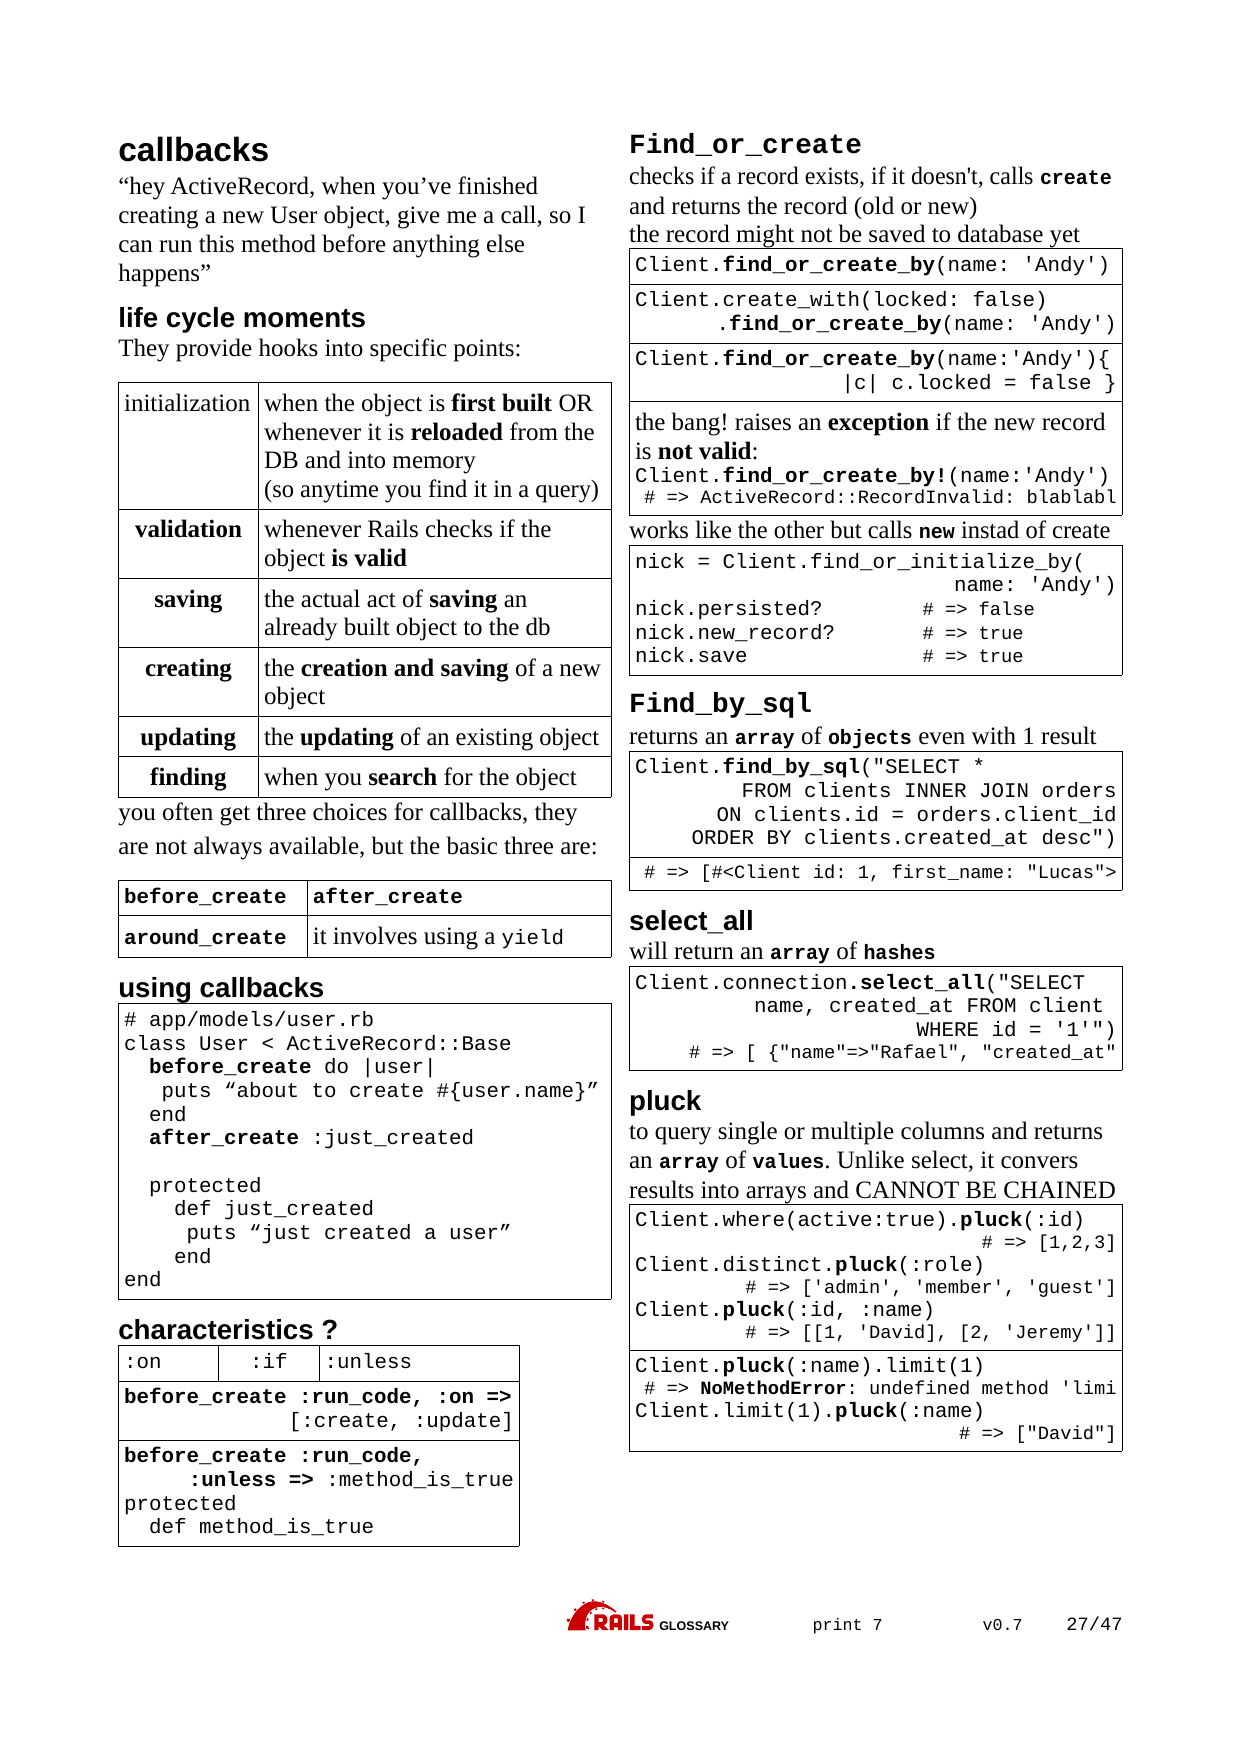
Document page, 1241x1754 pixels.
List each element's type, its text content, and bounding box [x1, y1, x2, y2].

table_header :on [119, 1346, 218, 1381]
table_cell it involves using a yield [308, 916, 611, 957]
table_header # app/models/user.rb class User < ActiveRecord::Base before_create do |user| puts “about to create #{user.name}” end after_create :just_created protected def just_created puts “just created a user” end end [119, 1004, 611, 1299]
text returns an array of objects even with 1 result [629, 721, 1122, 751]
table_header :unless [320, 1346, 519, 1381]
table_cell Client.pluck(:name).limit(1) # => NoMethodError: undefined method 'limi Client.limit(1).pluck(:name) # => ["David"] [630, 1351, 1122, 1451]
text checks if a record exists, if it doesn't, calls create [629, 161, 1122, 191]
text will return an array of hashes [629, 936, 1122, 966]
table_cell validation [119, 510, 258, 578]
table_header when the object is first built OR whenever it is reloaded from the DB and into memory (so anytime you find it in a query) [259, 383, 611, 509]
table_cell finding [119, 757, 258, 797]
table_cell the bang! raises an exception if the new record is not valid: Client.find_or_create_by!(name:'Andy') # => ActiveRecord::RecordInvalid: blablabl [630, 402, 1122, 515]
table_header :if [219, 1346, 319, 1381]
subtitle Find_by_sql [629, 689, 1122, 721]
table_header Client.find_by_sql("SELECT * FROM clients INNER JOIN orders ON clients.id = orders.client_id ORDER BY clients.created_at desc") [630, 752, 1122, 857]
table_header initialization [119, 383, 258, 509]
table_cell the updating of an existing object [259, 717, 611, 756]
text the record might not be saved to database yet [629, 219, 1122, 248]
subtitle Find_or_create [629, 130, 1122, 161]
table_header before_create [119, 881, 307, 915]
subtitle pluck [629, 1084, 1122, 1116]
table_cell the actual act of saving an already built object to the db [259, 579, 611, 647]
subtitle characteristics ? [118, 1313, 611, 1345]
text “hey ActiveRecord, when you’ve finished creating a new User object, give me a call, so I can run this method before anything else happens” [118, 171, 611, 286]
table_cell around_create [119, 916, 307, 957]
table_header Client.where(active:true).pluck(:id) # => [1,2,3] Client.distinct.pluck(:role) # => ['admin', 'member', 'guest'] Client.pluck(:id, :name) # => [[1, 'David], [2, 'Jeremy']] [630, 1205, 1122, 1350]
subtitle callbacks [118, 130, 611, 168]
text They provide hooks into specific points: [118, 333, 611, 362]
table_cell saving [119, 579, 258, 647]
table_header nick = Client.find_or_initialize_by( name: 'Andy') nick.persisted? # => false nick.new_record? # => true nick.save # => true [630, 546, 1122, 675]
table_cell when you search for the object [259, 757, 611, 797]
table_cell # => [#<Client id: 1, first_name: "Lucas"> [630, 858, 1122, 889]
text and returns the record (old or new) [629, 191, 1122, 219]
subtitle using callbacks [118, 971, 611, 1003]
table_cell the creation and saving of a new object [259, 648, 611, 716]
table_cell before_create :run_code, :on => [:create, :update] [119, 1382, 519, 1439]
text to query single or multiple columns and returns an array of values. Unlike select, it convers results into arrays and CANNOT BE CHAINED [629, 1116, 1122, 1203]
subtitle life cycle moments [118, 301, 611, 333]
table_cell updating [119, 717, 258, 756]
text you often get three choices for callbacks, they are not always available, but the basic three are: [118, 798, 611, 860]
table_cell Client.create_with(locked: false) .find_or_create_by(name: 'Andy') [630, 285, 1122, 342]
table_cell creating [119, 648, 258, 716]
table_cell whenever Rails checks if the object is valid [259, 510, 611, 578]
subtitle select_all [629, 904, 1122, 936]
table_header Client.find_or_create_by(name: 'Andy') [630, 249, 1122, 283]
table_header after_create [308, 881, 611, 915]
table_cell before_create :run_code, :unless => :method_is_true protected def method_is_true [119, 1441, 519, 1546]
table_cell Client.find_or_create_by(name:'Andy'){ |c| c.locked = false } [630, 344, 1122, 401]
table_header Client.connection.select_all("SELECT name, created_at FROM client WHERE id = '1'") # => [ {"name"=>"Rafael", "created_at" [630, 967, 1122, 1069]
text works like the other but calls new instad of create [629, 516, 1122, 545]
